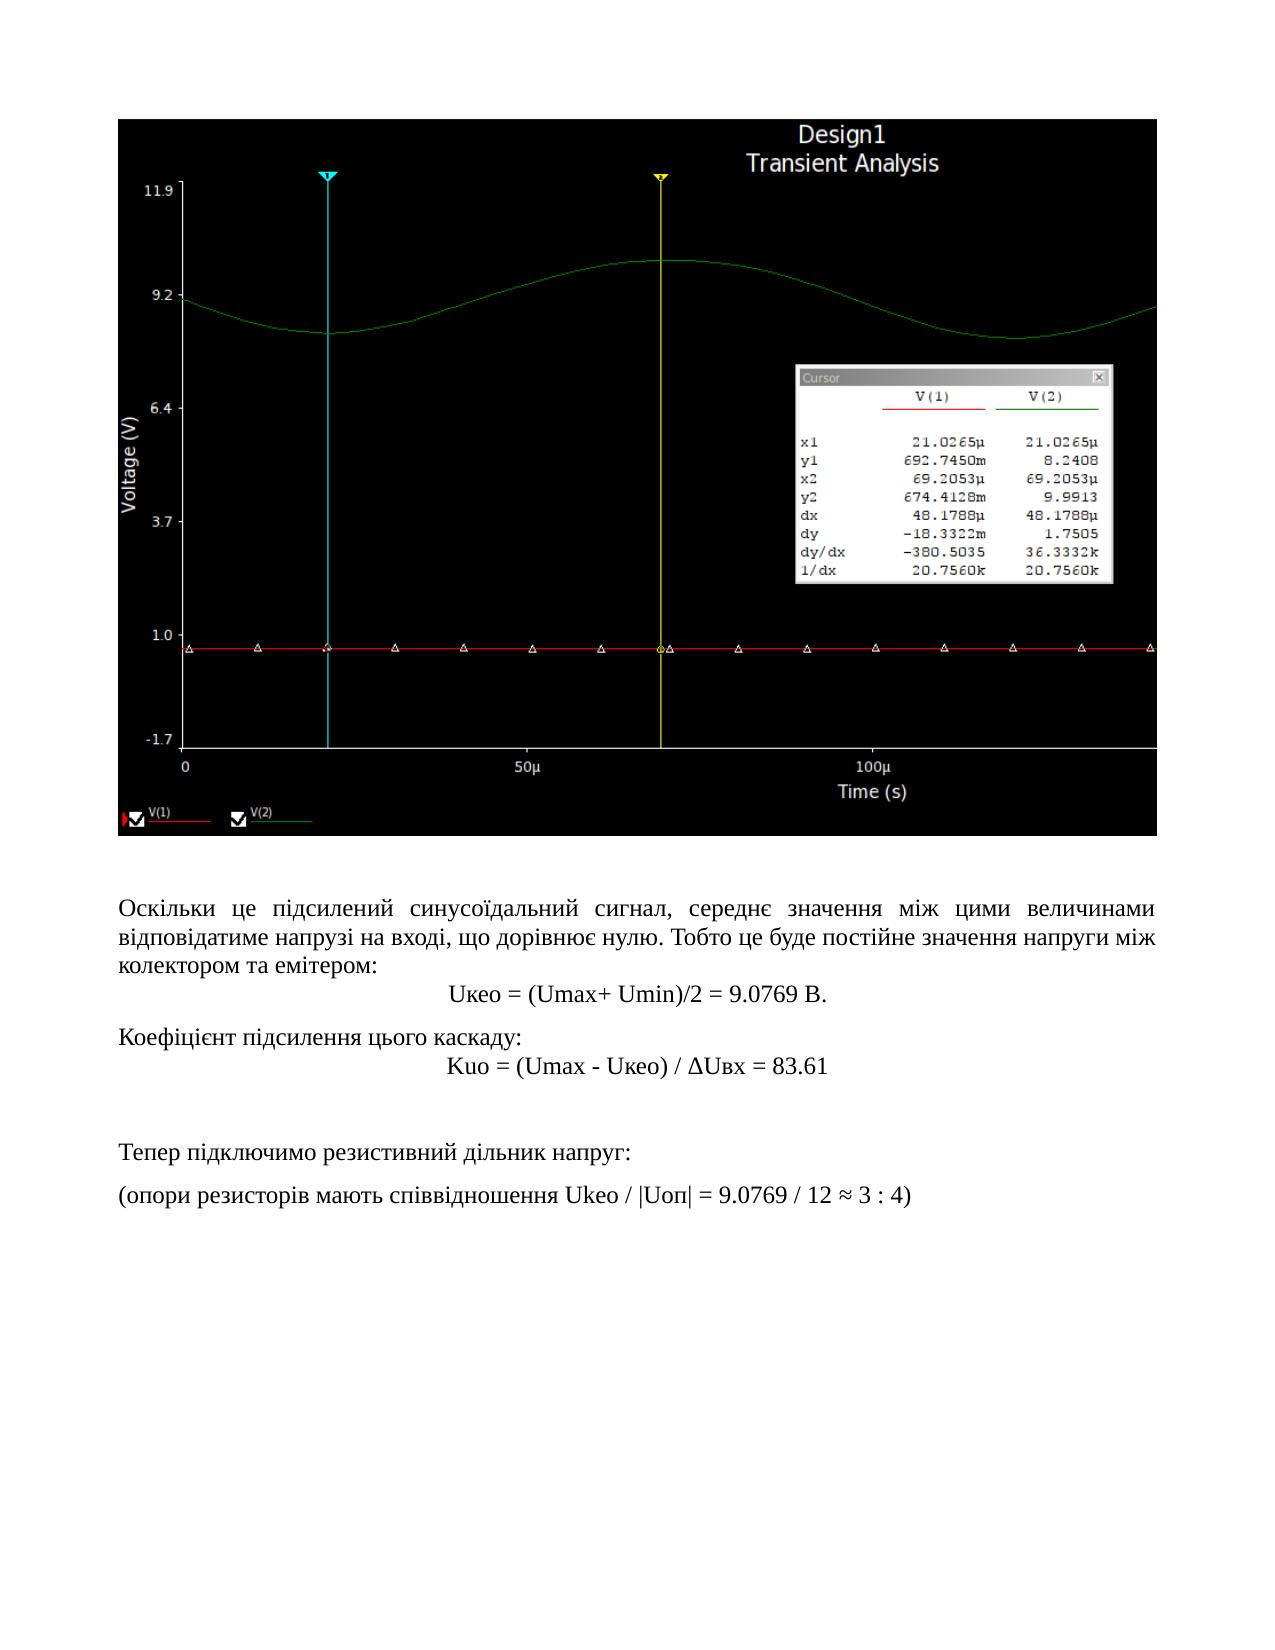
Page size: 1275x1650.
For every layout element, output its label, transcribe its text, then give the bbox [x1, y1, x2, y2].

text Коефіцієнт підсилення цього каскаду: [118, 1022, 1157, 1051]
text Тепер підключимо резистивний дільник напруг: [118, 1137, 1157, 1166]
picture [118, 118, 1157, 836]
text Оскільки це підсилений синусоїдальний сигнал, середнє значення між цими величинами відповідатиме напрузі на вході, що дорівнює нулю. Тобто це буде постійне значення напруги між колектором та емітером: [118, 893, 1157, 979]
text (опори резисторів мають співвідношення Ukeo / |Uоп| = 9.0769 / 12 ≈ 3 : 4) [118, 1180, 1157, 1209]
text Kuo = (Umax - Uкео) / ΔUвх = 83.61 [118, 1051, 1157, 1080]
text Uкео = (Umax+ Umin)/2 = 9.0769 В. [118, 979, 1157, 1008]
